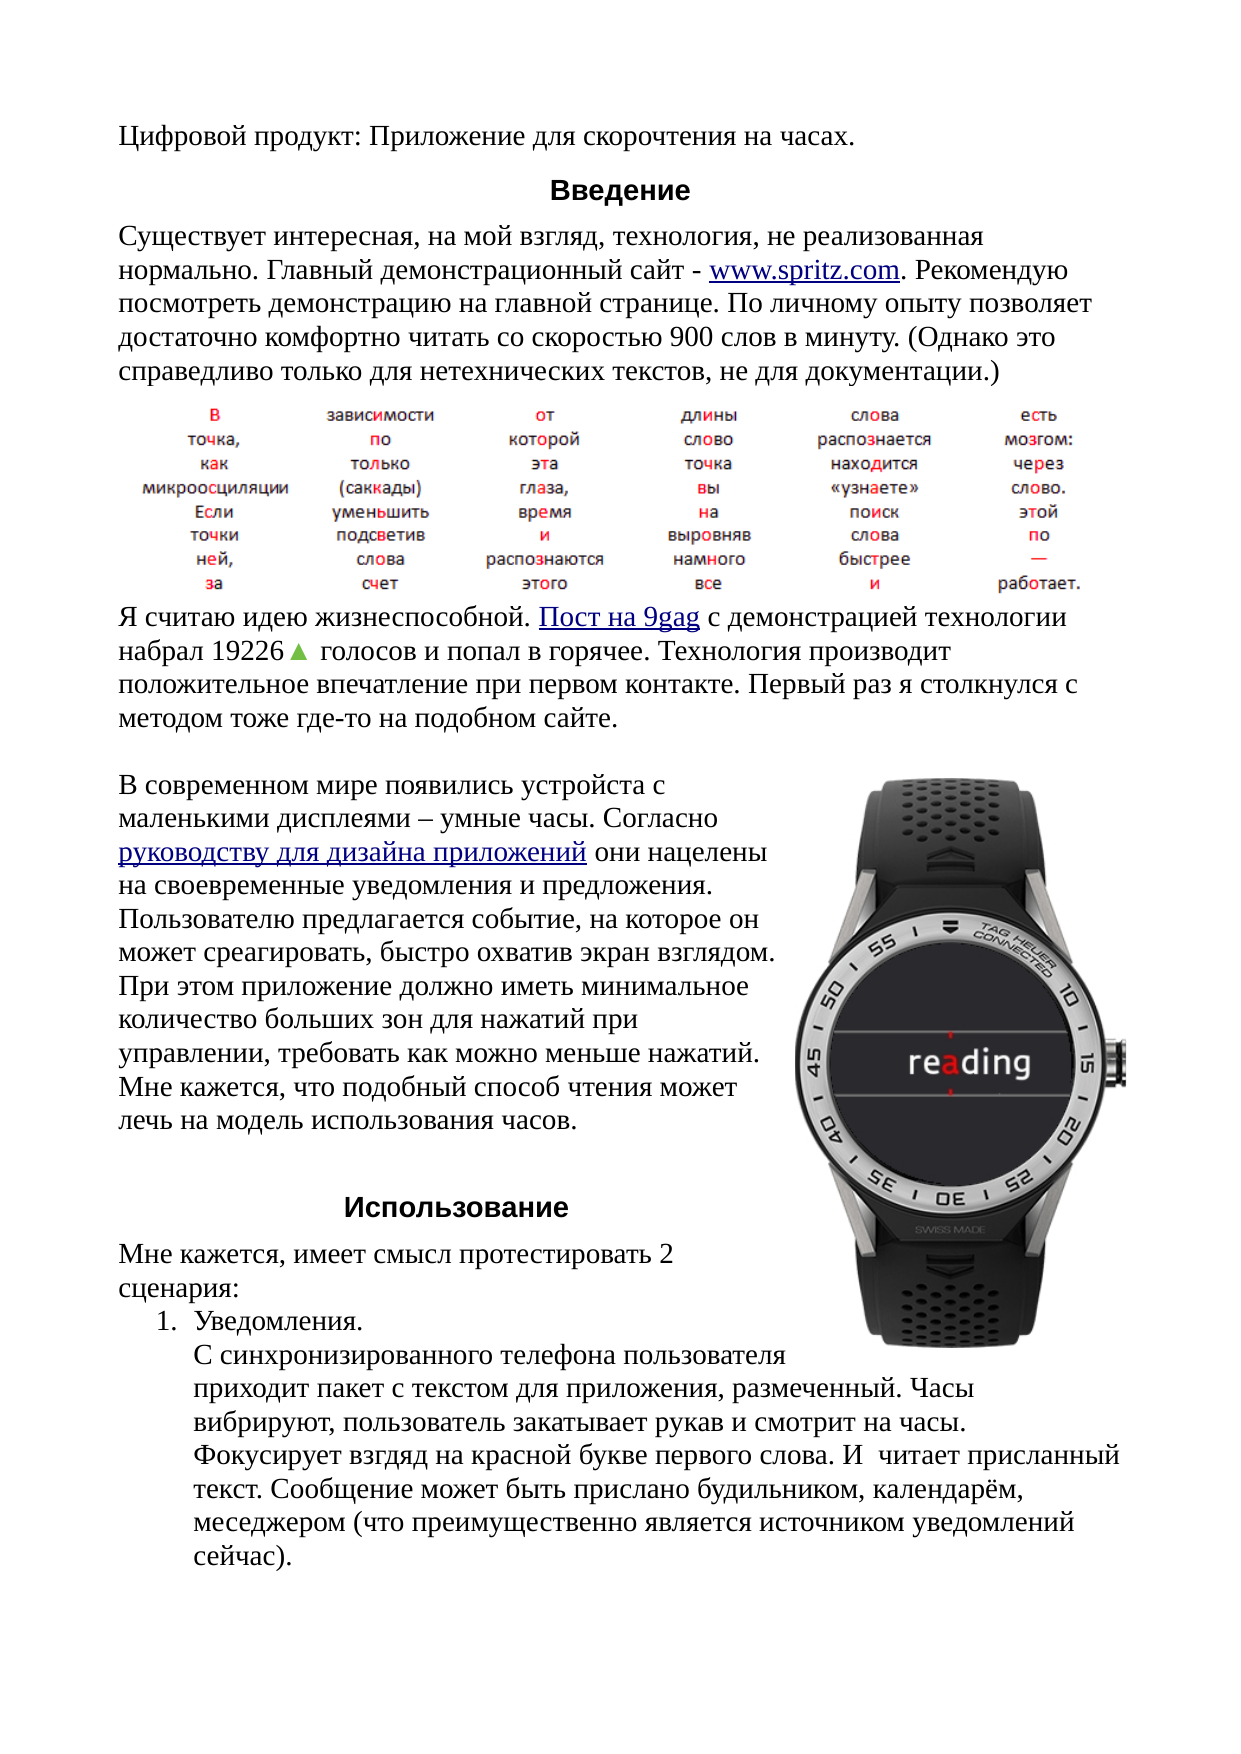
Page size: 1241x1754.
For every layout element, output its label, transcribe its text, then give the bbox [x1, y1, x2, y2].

subtitle Использование [118, 1190, 795, 1224]
text Цифровой продукт: Приложение для скорочтения на часах. [118, 118, 1122, 152]
picture [795, 777, 1127, 1348]
subtitle Введение [118, 172, 1122, 206]
text Мне кажется, имеет смысл протестировать 2 сценария: [118, 1236, 795, 1303]
list Уведомления. [156, 1303, 795, 1337]
text В современном мире появились устройста с маленькими дисплеями – умные часы. Согласно руководству для дизайна приложений они нацелены на своевременные уведомления и предложения. Пользователю предлагается событие, на которое он может среагировать, быстро охватив экран взглядом. При этом приложение должно иметь минимальное количество больших зон для нажатий при управлении, требовать как можно меньше нажатий. [118, 767, 1122, 1069]
text Существует интересная, на мой взгляд, технология, не реализованная нормально. Главный демонстрационный сайт - www.spritz.com. Рекомендую посмотреть демонстрацию на главной странице. По личному опыту позволяет достаточно комфортно читать со скоростью 900 слов в минуту. (Однако это справедливо только для нетехнических текстов, не для документации.) [118, 218, 1122, 386]
text Мне кажется, что подобный способ чтения может лечь на модель использования часов. [118, 1069, 795, 1136]
list С синхронизированного телефона пользователя приходит пакет с текстом для приложения, размеченный. Часы вибрируют, пользователь закатывает рукав и смотрит на часы. Фокусирует взгдяд на красной букве первого слова. И читает присланный текст. Сообщение может быть прислано будильником, календарём, меседжером (что преимущественно является источником уведомлений сейчас). [156, 1337, 1122, 1572]
text Я считаю идею жизнеспособной. Пост на 9gag с демонстрацией технологии набрал 19226▲ голосов и попал в горячее. Технология производит положительное впечатление при первом контакте. Первый раз я столкнулся с методом тоже где-то на подобном сайте. [118, 599, 1122, 733]
